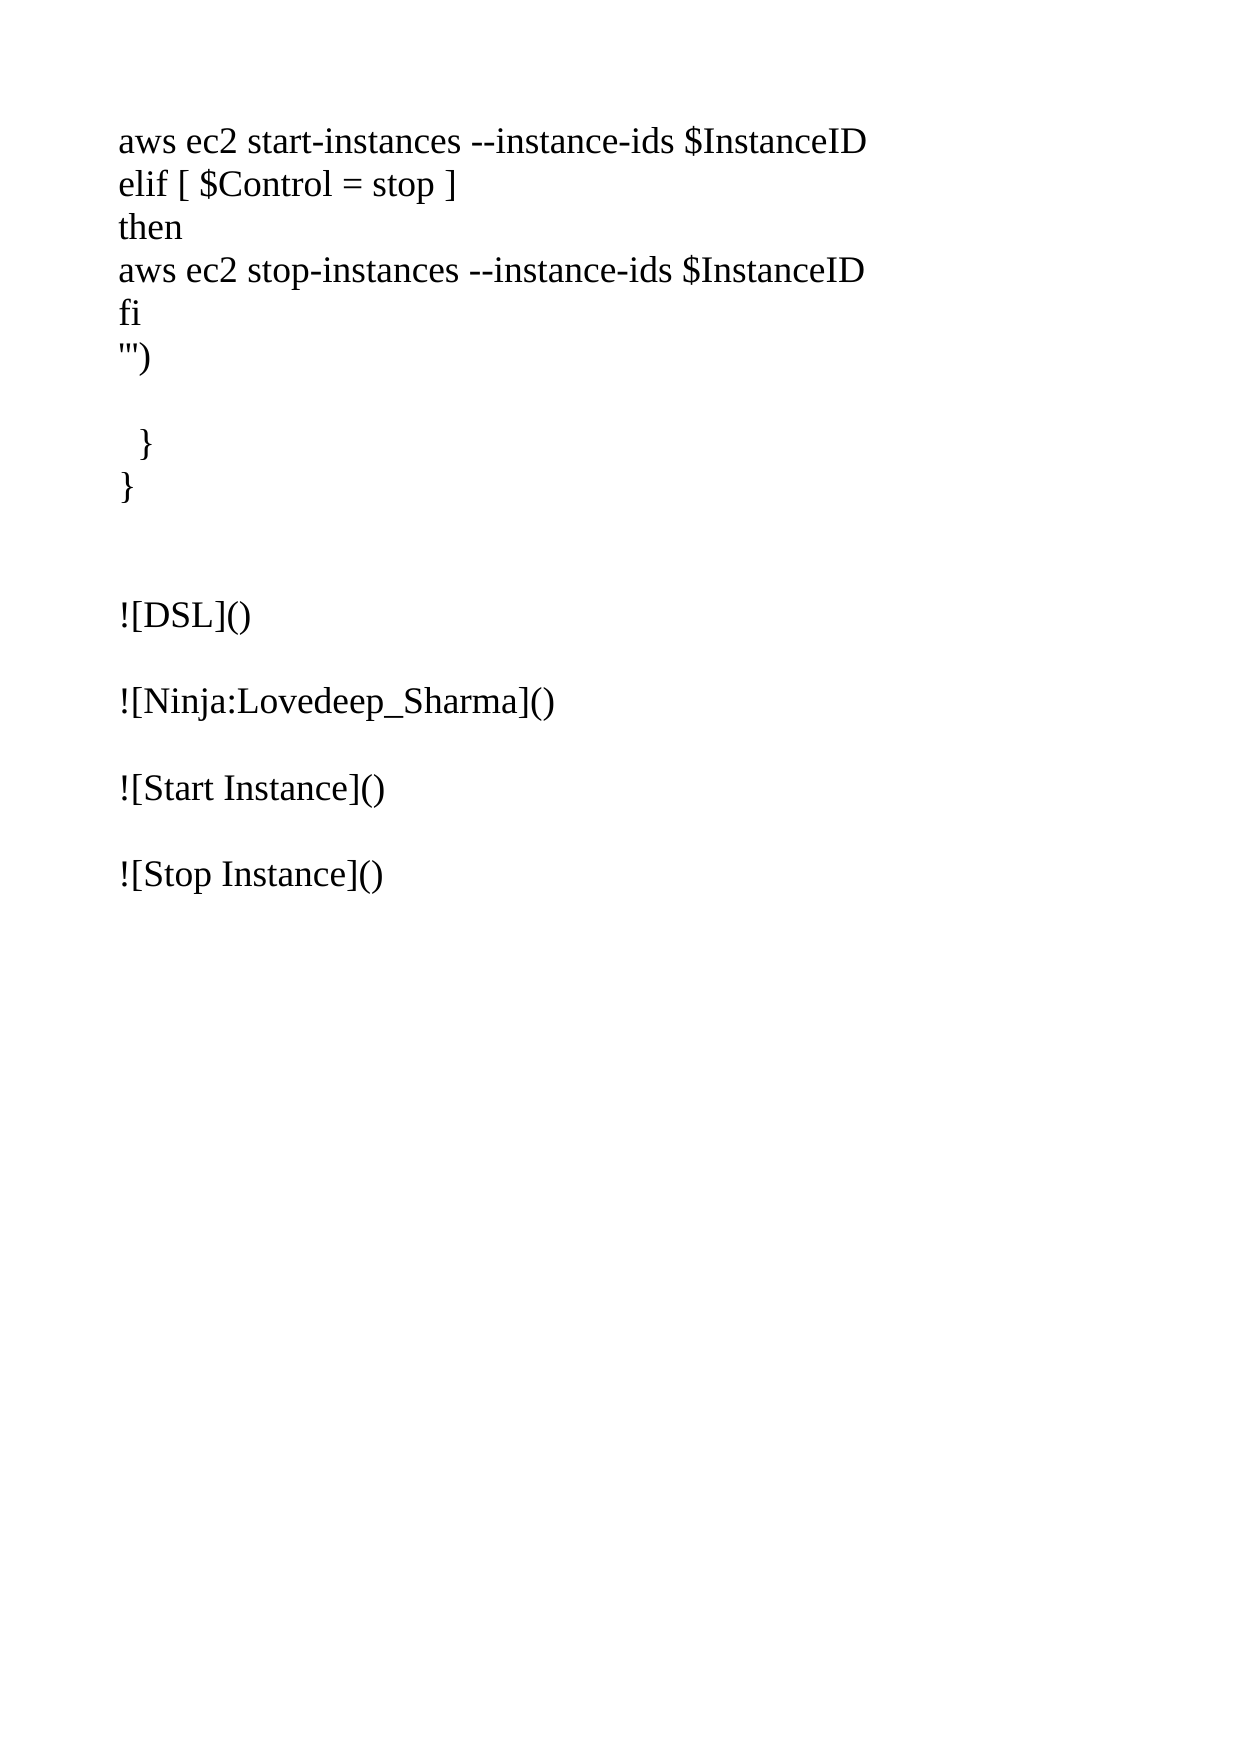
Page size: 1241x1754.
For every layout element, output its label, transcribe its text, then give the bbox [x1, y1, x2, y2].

text fi [118, 291, 1122, 334]
text aws ec2 start-instances --instance-ids $InstanceID [118, 118, 1122, 161]
text then [118, 204, 1122, 247]
text ''') [118, 334, 1122, 377]
text ![Ninja:Lovedeep_Sharma]() [118, 679, 1122, 722]
text aws ec2 stop-instances --instance-ids $InstanceID [118, 247, 1122, 291]
text ![Start Instance]() [118, 765, 1122, 808]
text ![DSL]() [118, 592, 1122, 636]
text ![Stop Instance]() [118, 851, 1122, 894]
text elif [ $Control = stop ] [118, 161, 1122, 204]
text } [118, 463, 1122, 506]
text } [118, 420, 1122, 463]
